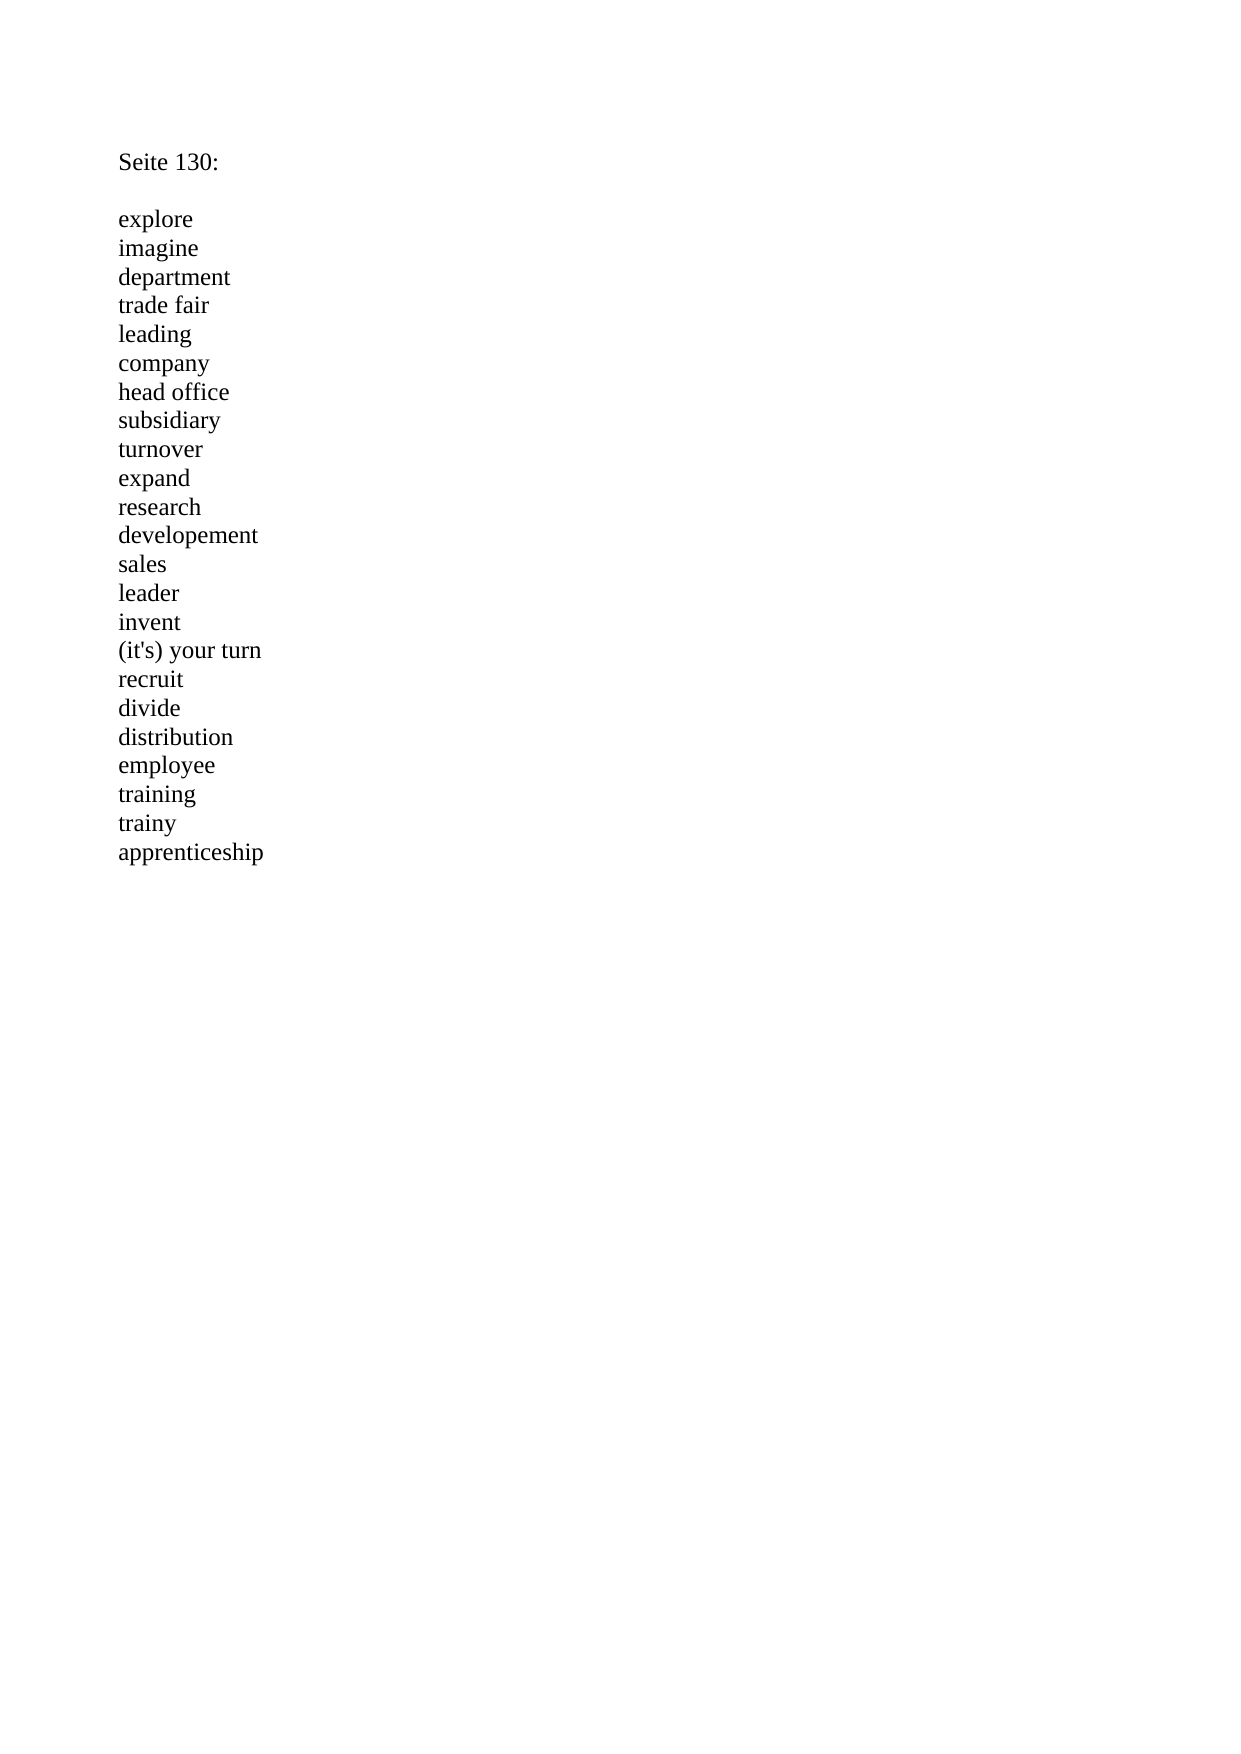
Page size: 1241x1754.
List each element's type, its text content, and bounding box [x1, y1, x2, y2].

text developement [118, 521, 1122, 549]
text trade fair [118, 291, 1122, 319]
text subsidiary [118, 406, 1122, 434]
text apprenticeship [118, 837, 1122, 866]
text (it's) your turn [118, 636, 1122, 664]
text head office [118, 377, 1122, 406]
text trainy [118, 808, 1122, 837]
text distribution [118, 722, 1122, 751]
text employee [118, 751, 1122, 779]
text training [118, 779, 1122, 808]
text expand [118, 463, 1122, 492]
text sales [118, 549, 1122, 578]
text department [118, 262, 1122, 291]
text leading [118, 319, 1122, 348]
text turnover [118, 434, 1122, 463]
text imagine [118, 233, 1122, 262]
text leader [118, 578, 1122, 607]
text research [118, 492, 1122, 521]
text invent [118, 607, 1122, 636]
text company [118, 348, 1122, 377]
text divide [118, 693, 1122, 722]
text Seite 130: [118, 147, 1122, 176]
text recruit [118, 664, 1122, 693]
text explore [118, 204, 1122, 233]
